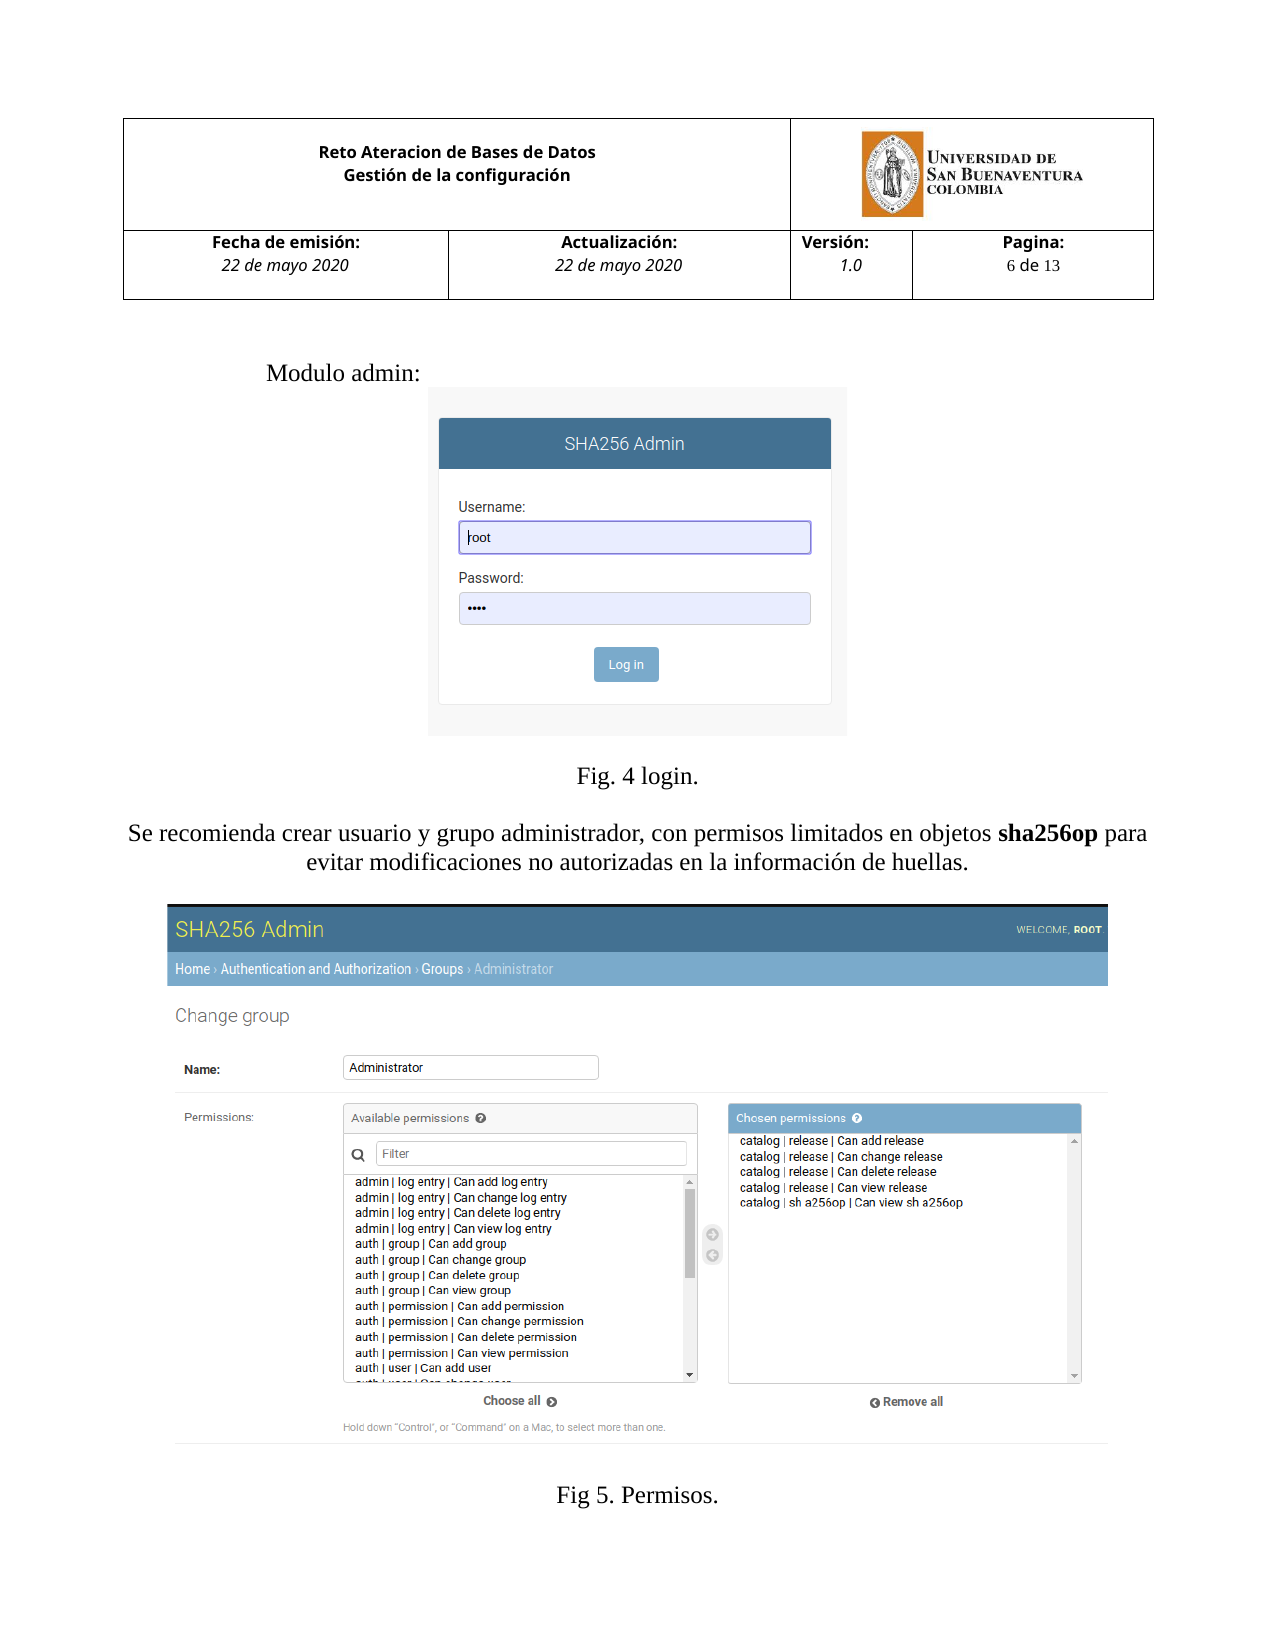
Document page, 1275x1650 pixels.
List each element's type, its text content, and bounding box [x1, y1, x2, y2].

text Se recomienda crear usuario y grupo administrador, con permisos limitados en objetos sha256op para evitar modificaciones no autorizadas en la información de huellas. [118, 818, 1157, 876]
picture [861, 127, 1084, 221]
text Modulo admin: [266, 358, 1157, 387]
picture [428, 387, 848, 736]
picture [167, 904, 1108, 1452]
text Fig 5. Permisos. [118, 1480, 1157, 1509]
text Fig. 4 login. [118, 761, 1157, 790]
